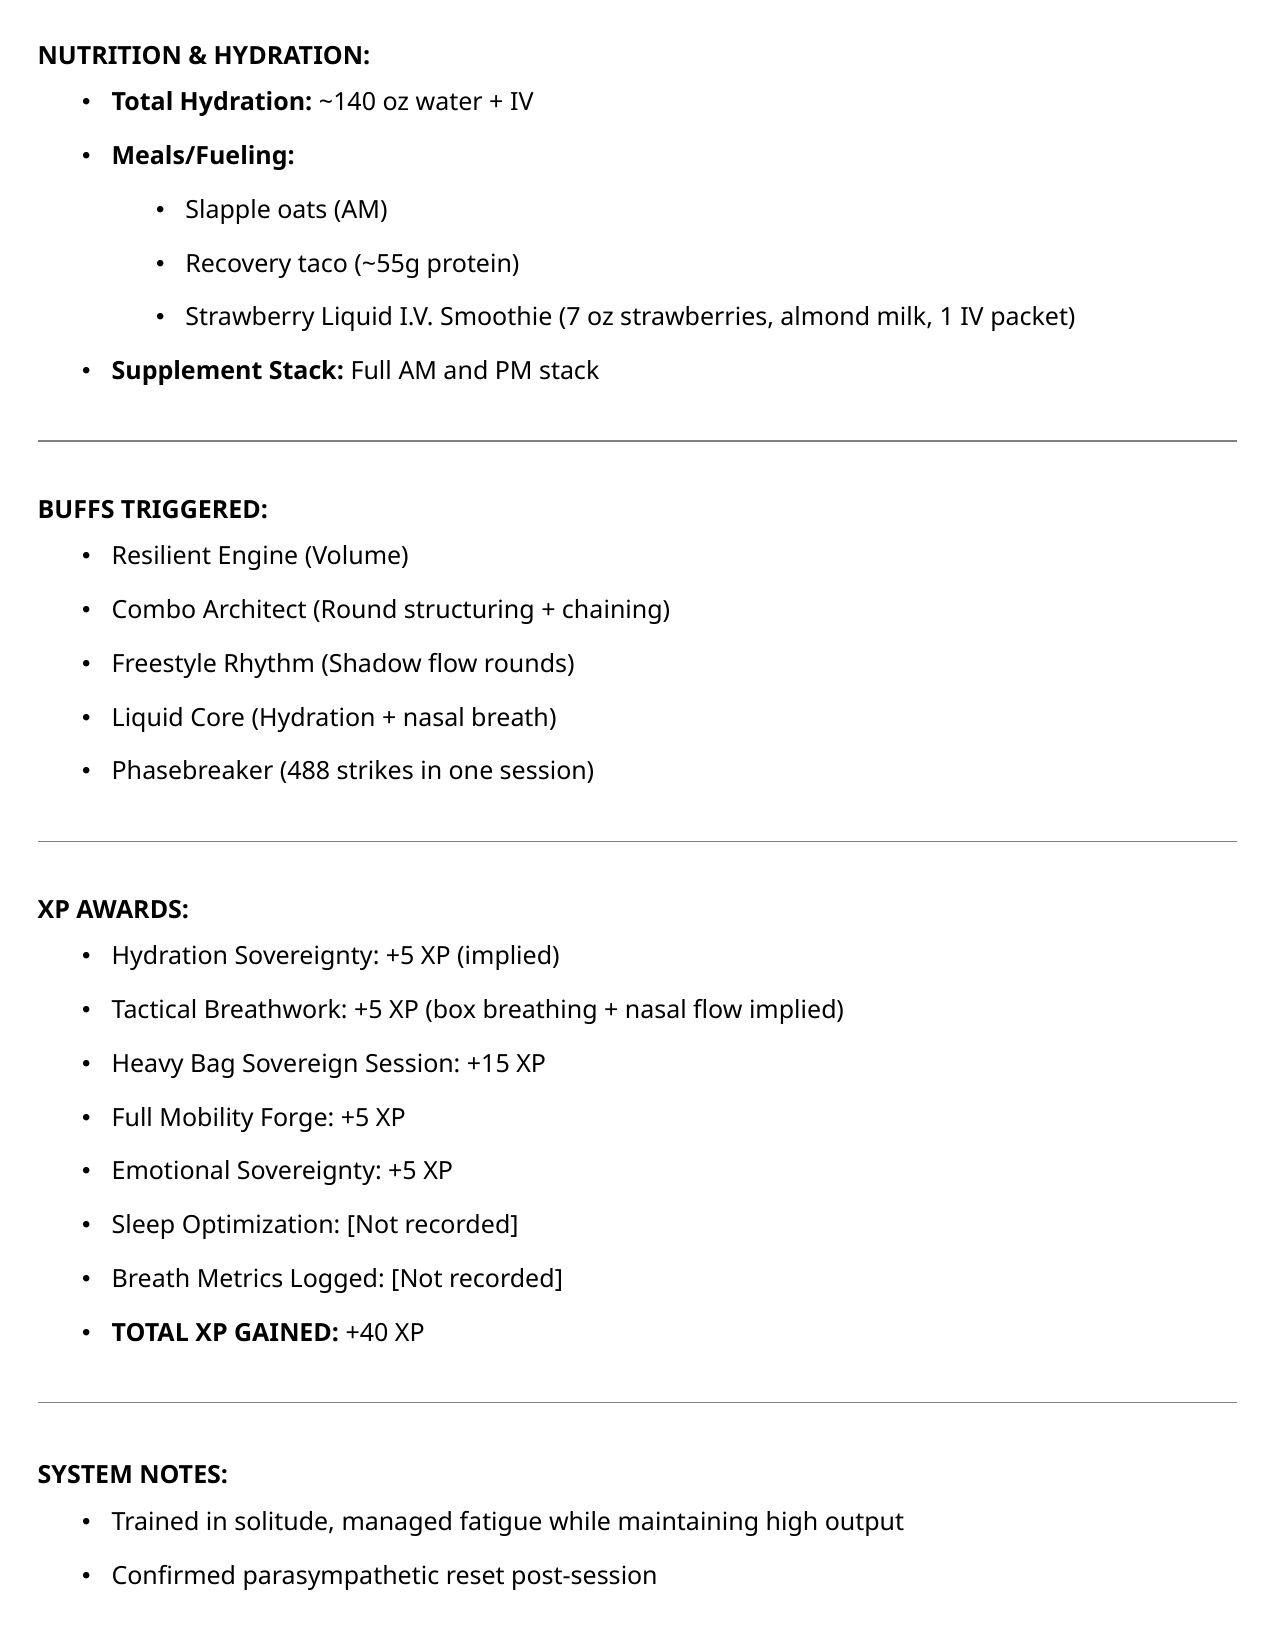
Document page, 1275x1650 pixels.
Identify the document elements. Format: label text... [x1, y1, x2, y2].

list Heavy Bag Sovereign Session: +15 XP [82, 1046, 1237, 1079]
subtitle BUFFS TRIGGERED: [37, 491, 1237, 525]
list Supplement Stack: Full AM and PM stack [82, 353, 1237, 387]
list Hydration Sovereignty: +5 XP (implied) [82, 938, 1237, 972]
list Resilient Engine (Volume) [82, 538, 1237, 572]
subtitle NUTRITION & HYDRATION: [37, 37, 1237, 72]
list Confirmed parasympathetic reset post-session [82, 1557, 1237, 1591]
list Slapple oats (AM) [156, 192, 1237, 226]
list Recovery taco (~55g protein) [156, 245, 1237, 279]
list Combo Architect (Round structuring + chaining) [82, 592, 1237, 626]
list Emotional Sovereignty: +5 XP [82, 1153, 1237, 1187]
list Full Mobility Forge: +5 XP [82, 1099, 1237, 1133]
list Meals/Fueling: [82, 138, 1237, 172]
list Liquid Core (Hydration + nasal breath) [82, 699, 1237, 733]
subtitle SYSTEM NOTES: [37, 1457, 1237, 1491]
list Strawberry Liquid I.V. Smoothie (7 oz strawberries, almond milk, 1 IV packet) [156, 299, 1237, 333]
subtitle XP AWARDS: [37, 891, 1237, 926]
list Breath Metrics Logged: [Not recorded] [82, 1261, 1237, 1294]
list Total Hydration: ~140 oz water + IV [82, 84, 1237, 118]
list Tactical Breathwork: +5 XP (box breathing + nasal flow implied) [82, 992, 1237, 1026]
list Sleep Optimization: [Not recorded] [82, 1207, 1237, 1241]
list Trained in solitude, managed fatigue while maintaining high output [82, 1503, 1237, 1538]
list TOTAL XP GAINED: +40 XP [82, 1314, 1237, 1348]
list Freestyle Rhythm (Shadow flow rounds) [82, 645, 1237, 679]
list Phasebreaker (488 strikes in one session) [82, 753, 1237, 787]
